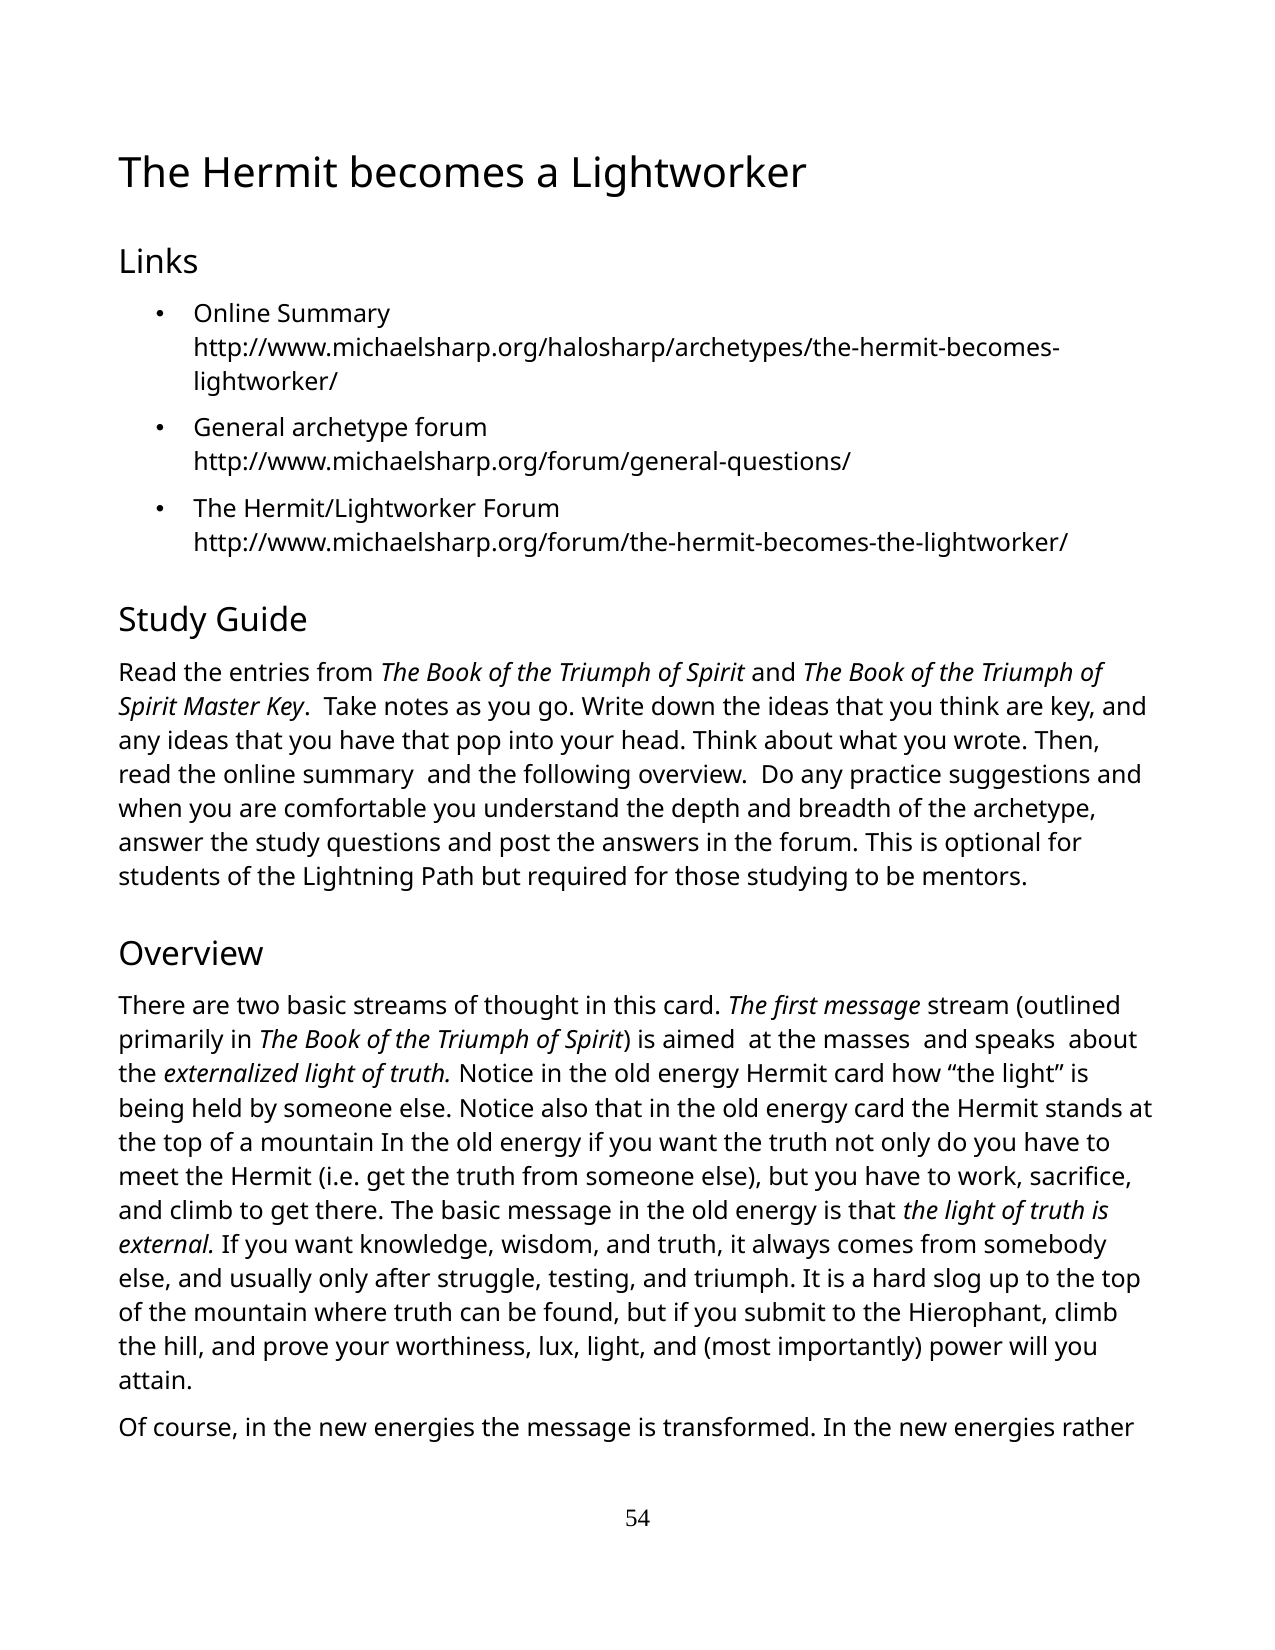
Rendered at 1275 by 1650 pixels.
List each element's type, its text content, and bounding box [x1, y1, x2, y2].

list General archetype forum http://www.michaelsharp.org/forum/general-questions/ [156, 410, 1157, 478]
subtitle Overview [118, 930, 1157, 976]
list The Hermit/Lightworker Forum http://www.michaelsharp.org/forum/the-hermit-becomes-the-lightworker/ [156, 491, 1157, 559]
text Of course, in the new energies the message is transformed. In the new energies rather [118, 1409, 1157, 1443]
list Online Summary http://www.michaelsharp.org/halosharp/archetypes/the-hermit-becomes-lightworker/ [156, 295, 1157, 397]
text Read the entries from The Book of the Triumph of Spirit and The Book of the Triumph of Spirit Master Key. Take notes as you go. Write down the ideas that you think are key, and any ideas that you have that pop into your head. Think about what you wrote. Then, read the online summary and the following overview. Do any practice suggestions and when you are comfortable you understand the depth and breadth of the archetype, answer the study questions and post the answers in the forum. This is optional for students of the Lightning Path but required for those studying to be mentors. [118, 654, 1157, 893]
text There are two basic streams of thought in this card. The first message stream (outlined primarily in The Book of the Triumph of Spirit) is aimed at the masses and speaks about the externalized light of truth. Notice in the old energy Hermit card how “the light” is being held by someone else. Notice also that in the old energy card the Hermit stands at the top of a mountain In the old energy if you want the truth not only do you have to meet the Hermit (i.e. get the truth from someone else), but you have to work, sacrifice, and climb to get there. The basic message in the old energy is that the light of truth is external. If you want knowledge, wisdom, and truth, it always comes from somebody else, and usually only after struggle, testing, and triumph. It is a hard slog up to the top of the mountain where truth can be found, but if you submit to the Hierophant, climb the hill, and prove your worthiness, lux, light, and (most importantly) power will you attain. [118, 988, 1157, 1397]
subtitle The Hermit becomes a Lightworker [118, 143, 1157, 200]
subtitle Links [118, 237, 1157, 283]
subtitle Study Guide [118, 596, 1157, 642]
